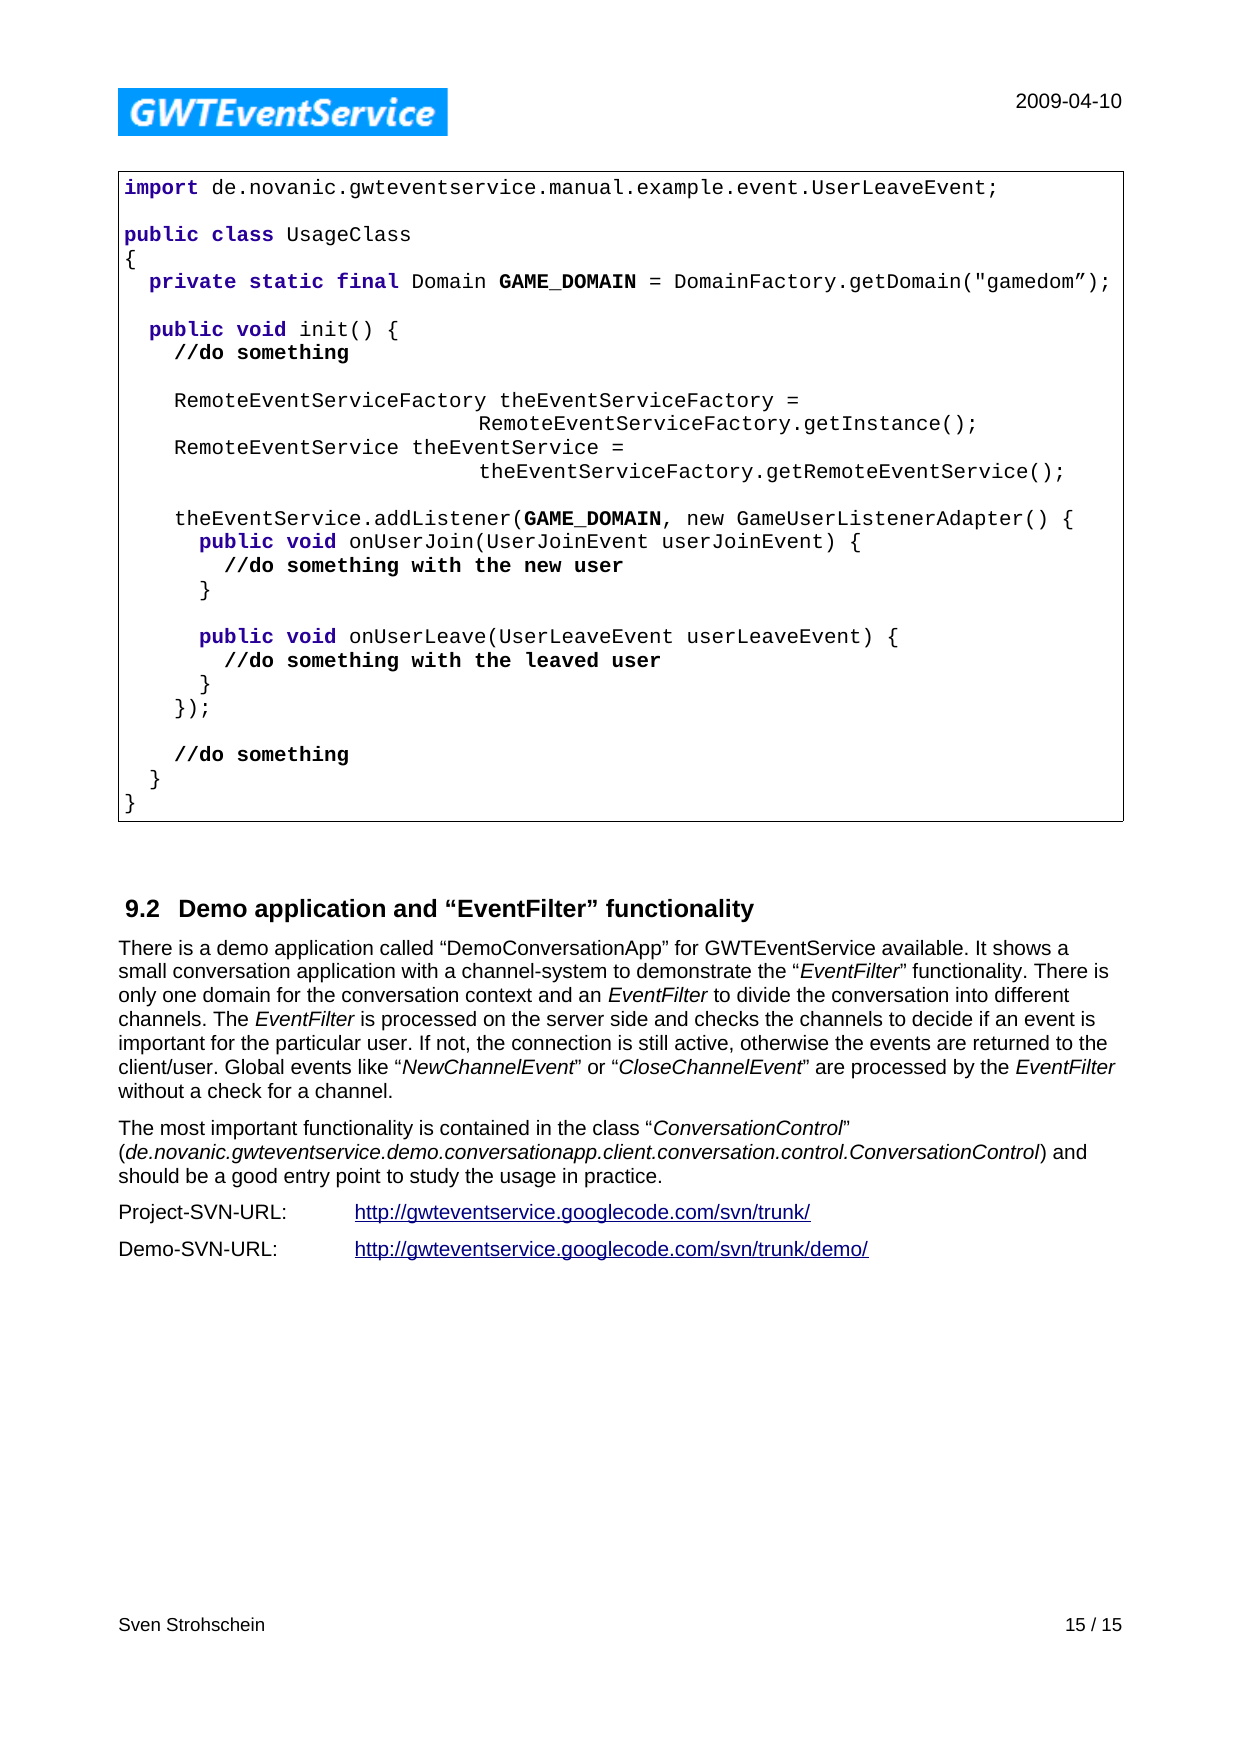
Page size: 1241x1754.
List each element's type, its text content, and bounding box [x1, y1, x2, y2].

text Demo-SVN-URL: http://gwteventservice.googlecode.com/svn/trunk/demo/ [118, 1236, 1122, 1260]
table_cell import de.novanic.gwteventservice.manual.example.event.UserLeaveEvent; public class UsageClass { private static final Domain GAME_DOMAIN = DomainFactory.getDomain("gamedom”); public void init() { //do something RemoteEventServiceFactory theEventServiceFactory = RemoteEventServiceFactory.getInstance(); RemoteEventService theEventService = theEventServiceFactory.getRemoteEventService(); theEventService.addListener(GAME_DOMAIN, new GameUserListenerAdapter() { public void onUserJoin(UserJoinEvent userJoinEvent) { //do something with the new user } public void onUserLeave(UserLeaveEvent userLeaveEvent) { //do something with the leaved user } }); //do something } } [119, 172, 1123, 821]
picture [118, 88, 448, 136]
text The most important functionality is contained in the class “ConversationControl” (de.novanic.gwteventservice.demo.conversationapp.client.conversation.control.ConversationControl) and should be a good entry point to study the usage in practice. [118, 1116, 1122, 1187]
text Project-SVN-URL: http://gwteventservice.googlecode.com/svn/trunk/ [118, 1200, 1122, 1224]
subtitle Demo application and “EventFilter” functionality [118, 894, 1122, 923]
text There is a demo application called “DemoConversationApp” for GWTEventService available. It shows a small conversation application with a channel-system to demonstrate the “EventFilter” functionality. There is only one domain for the conversation context and an EventFilter to divide the conversation into different channels. The EventFilter is processed on the server side and checks the channels to decide if an event is important for the particular user. If not, the connection is still active, otherwise the events are returned to the client/user. Global events like “NewChannelEvent” or “CloseChannelEvent” are processed by the EventFilter without a check for a channel. [118, 935, 1122, 1103]
